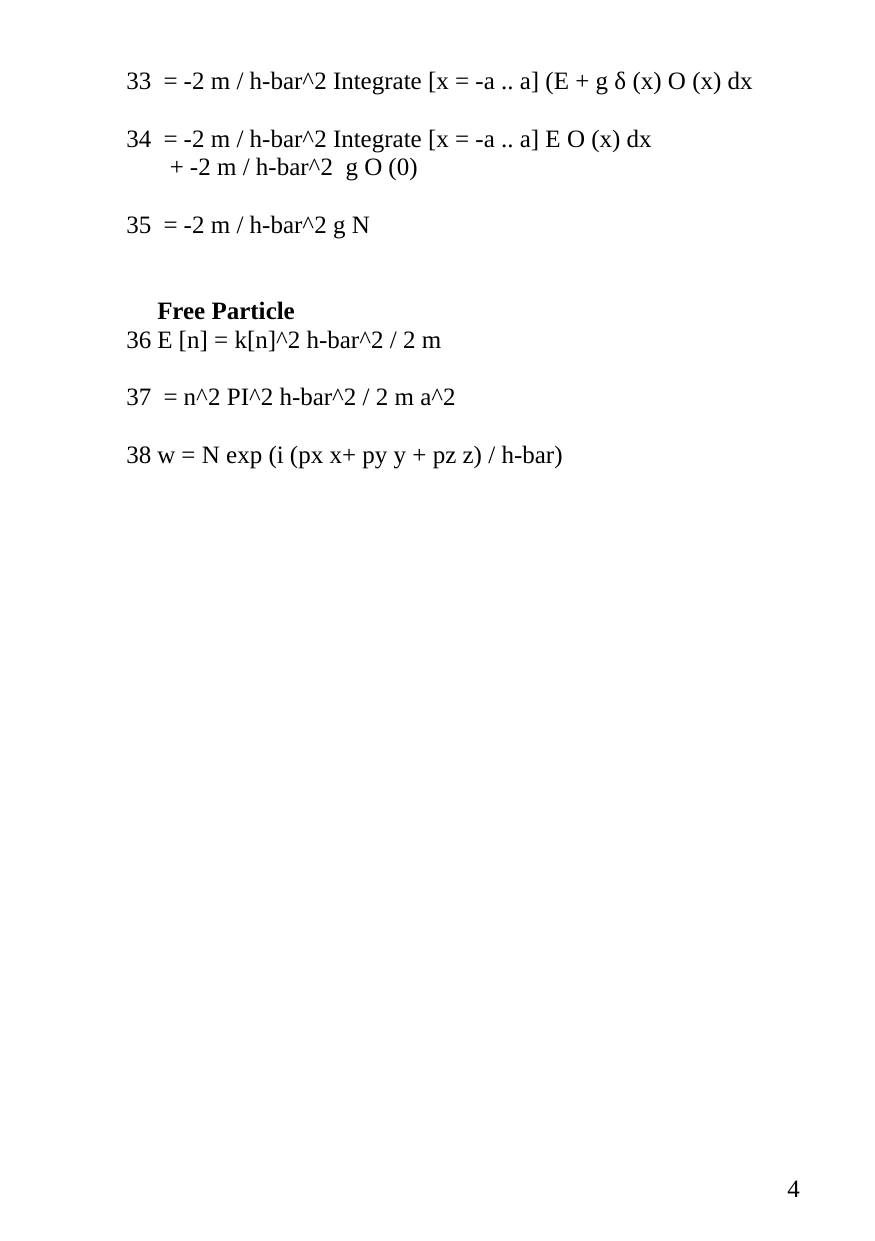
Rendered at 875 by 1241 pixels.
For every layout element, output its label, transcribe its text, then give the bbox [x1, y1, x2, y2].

table_cell Free Particle [154, 296, 793, 325]
table_cell [154, 411, 793, 440]
table_cell E [n] = k[n]^2 h-bar^2 / 2 m [154, 325, 793, 354]
table_cell = -2 m / h-bar^2 Integrate [x = -a .. a] E O (x) dx + -2 m / h-bar^2 g O (0) [154, 124, 793, 181]
table_cell [109, 354, 154, 382]
table_cell [109, 38, 154, 66]
table_cell = -2 m / h-bar^2 g N [154, 210, 793, 239]
table_cell [154, 469, 793, 497]
table_cell [109, 239, 154, 267]
table_cell [154, 95, 793, 124]
table_cell = -2 m / h-bar^2 Integrate [x = -a .. a] (E + g δ (x) O (x) dx [154, 66, 793, 95]
table_cell [109, 411, 154, 440]
table_cell 35 [109, 210, 154, 239]
table_cell 37 [109, 383, 154, 411]
table_cell [154, 239, 793, 267]
table_cell 34 [109, 124, 154, 181]
table_cell [154, 181, 793, 210]
table_cell [154, 268, 793, 296]
table_cell [154, 38, 793, 66]
table_cell [109, 296, 154, 325]
table_cell w = N exp (i (px x+ py y + pz z) / h-bar) [154, 440, 793, 469]
table_cell [109, 181, 154, 210]
table_cell 36 [109, 325, 154, 354]
table_cell [154, 354, 793, 382]
table_cell [109, 268, 154, 296]
table_cell [109, 469, 154, 497]
table_cell = n^2 PI^2 h-bar^2 / 2 m a^2 [154, 383, 793, 411]
table_cell 38 [109, 440, 154, 469]
table_cell 33 [109, 66, 154, 95]
table_cell [109, 95, 154, 124]
